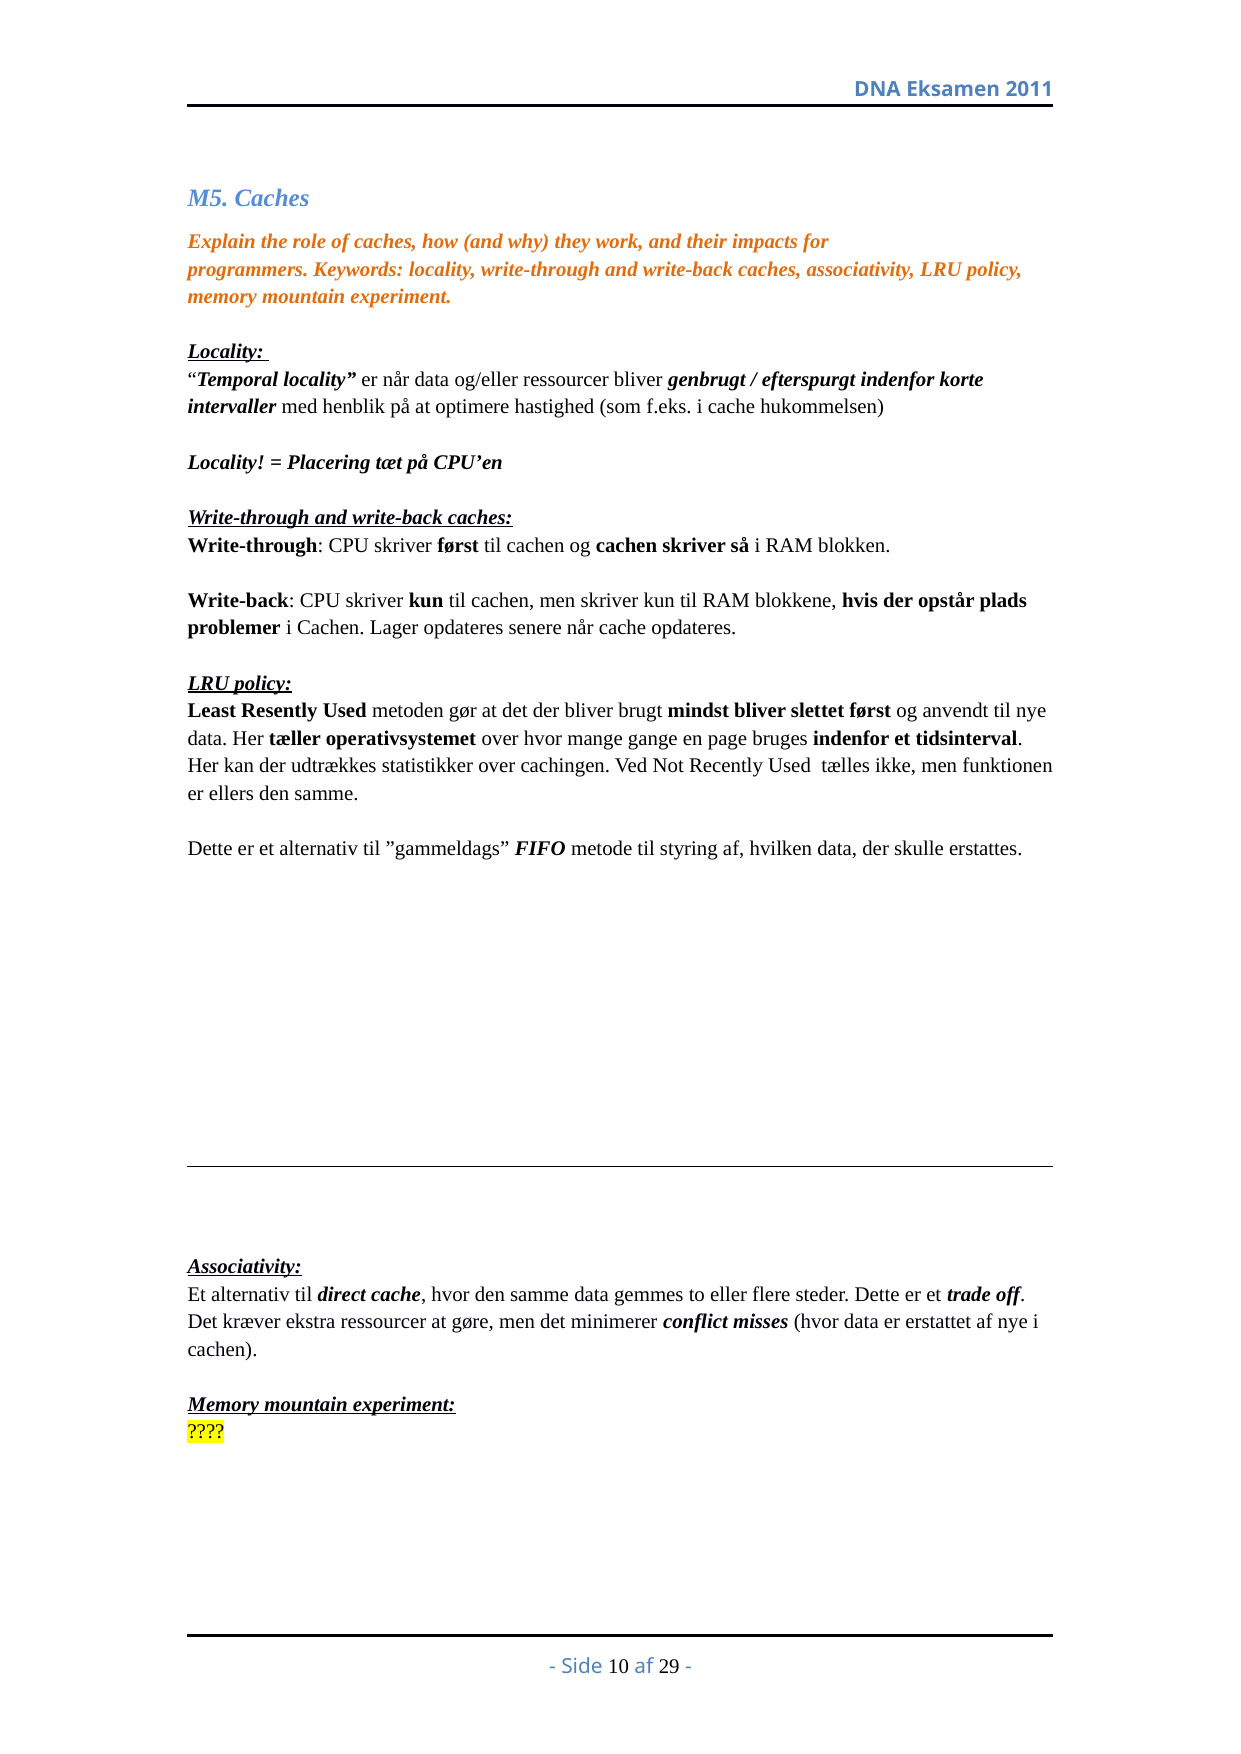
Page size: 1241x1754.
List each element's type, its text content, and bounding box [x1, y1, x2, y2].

text Memory mountain experiment: [187, 1392, 1053, 1416]
text Et alternativ til direct cache, hvor den samme data gemmes to eller flere steder. Dette er et trade off. Det kræver ekstra ressourcer at gøre, men det minimerer conflict misses (hvor data er erstattet af nye i cachen). [187, 1281, 1053, 1361]
text ???? [187, 1419, 1053, 1443]
text Locality: [187, 339, 1053, 363]
text Associativity: [187, 1254, 1053, 1278]
text Dette er et alternativ til ”gammeldags” FIFO metode til styring af, hvilken data, der skulle erstattes. [187, 836, 1053, 860]
text Explain the role of caches, how (and why) they work, and their impacts for [187, 229, 1053, 253]
text Locality! = Placering tæt på CPU’en [187, 450, 1053, 474]
text Write-through and write-back caches: [187, 505, 1053, 529]
text Write-through: CPU skriver først til cachen og cachen skriver så i RAM blokken. [187, 532, 1053, 557]
subtitle M5. Caches [187, 183, 1053, 212]
text LRU policy: [187, 671, 1053, 694]
text Least Resently Used metoden gør at det der bliver brugt mindst bliver slettet først og anvendt til nye data. Her tæller operativsystemet over hvor mange gange en page bruges indenfor et tidsinterval. Her kan der udtrækkes statistikker over cachingen. Ved Not Recently Used tælles ikke, men funktionen er ellers den samme. [187, 698, 1053, 805]
text Write-back: CPU skriver kun til cachen, men skriver kun til RAM blokkene, hvis der opstår plads problemer i Cachen. Lager opdateres senere når cache opdateres. [187, 588, 1053, 639]
text programmers. Keywords: locality, write-through and write-back caches, associativity, LRU policy, memory mountain experiment. [187, 256, 1053, 308]
text “Temporal locality” er når data og/eller ressourcer bliver genbrugt / efterspurgt indenfor korte intervaller med henblik på at optimere hastighed (som f.eks. i cache hukommelsen) [187, 367, 1053, 418]
